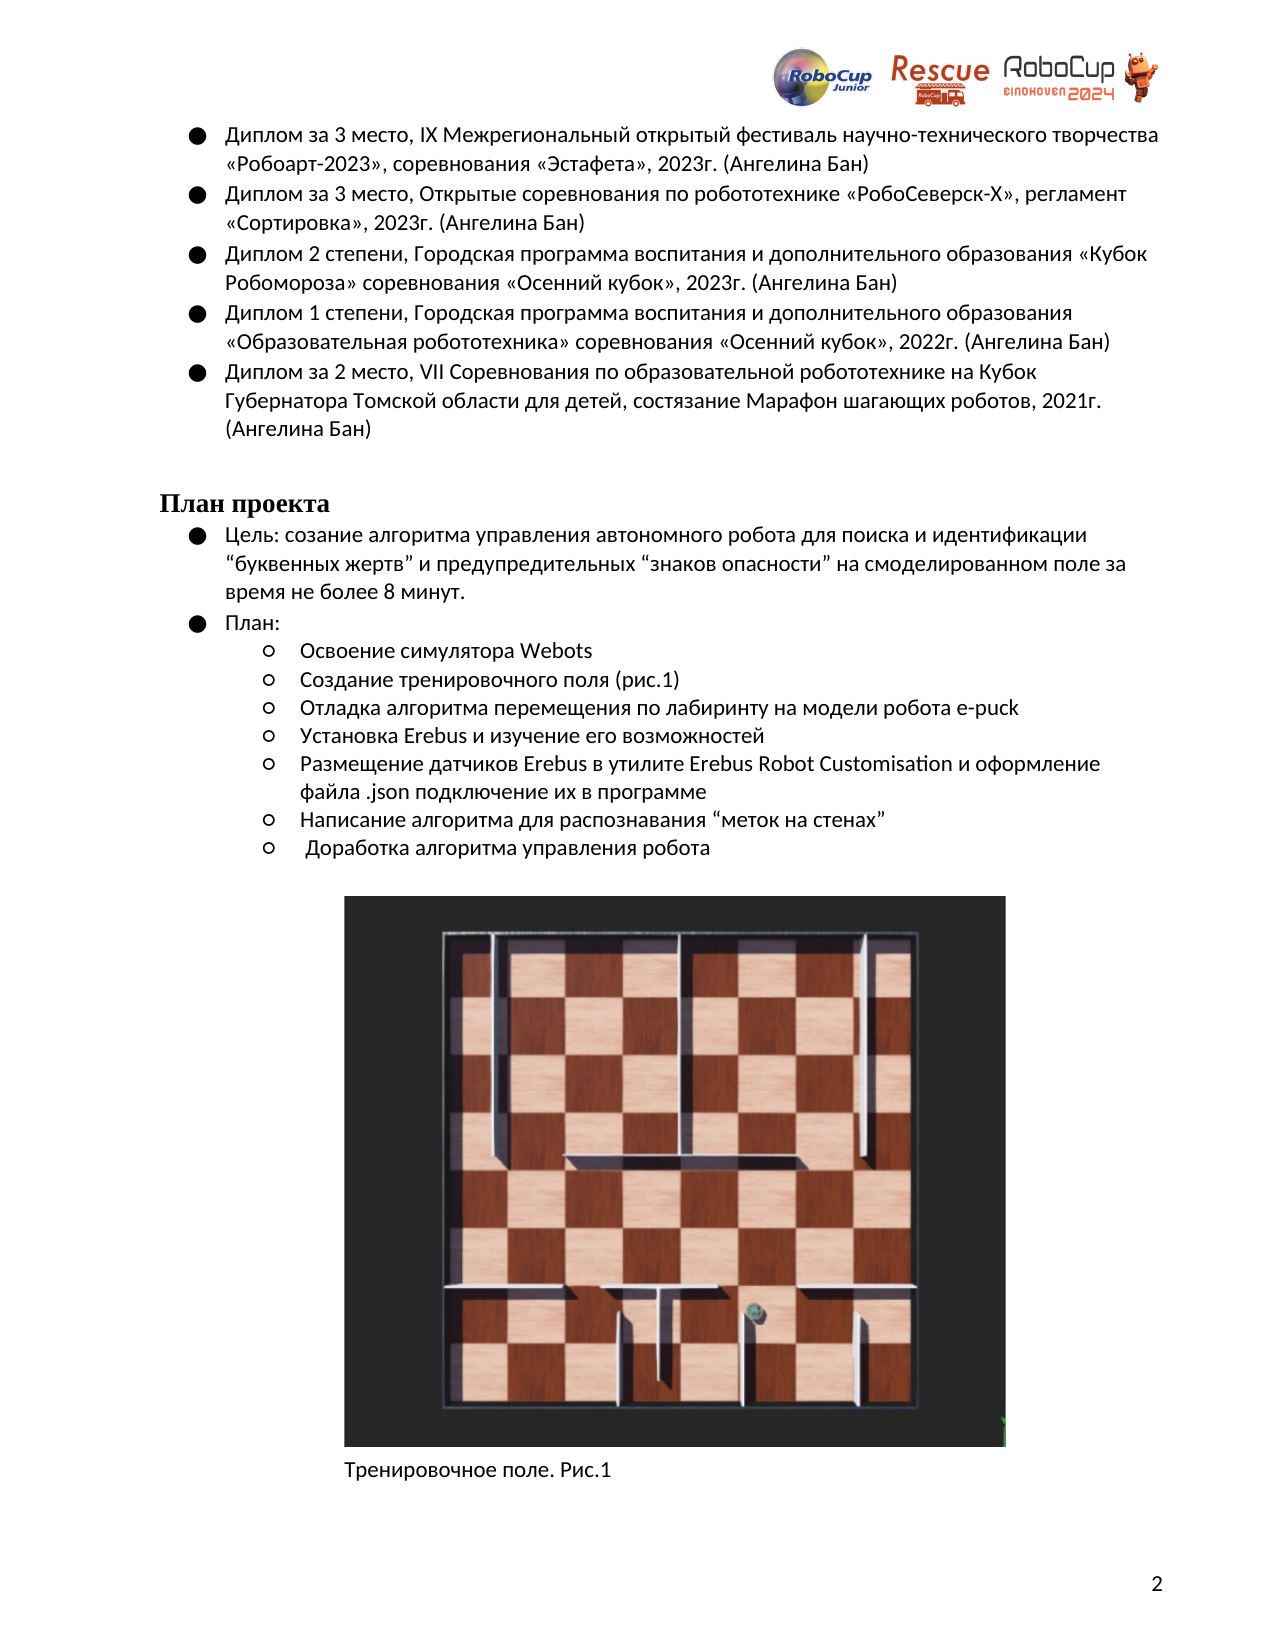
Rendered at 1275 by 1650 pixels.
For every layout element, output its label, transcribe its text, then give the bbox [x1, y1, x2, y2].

list Освоение симулятора Webots [262, 637, 1162, 665]
list Цель: созание алгоритма управления автономного робота для поиска и идентификации “буквенных жертв” и предупредительных “знаков опасности” на смоделированном поле за время не более 8 минут. [187, 518, 1162, 605]
list Доработка алгоритма управления робота [262, 833, 1162, 861]
list Создание тренировочного поля (рис.1) [262, 665, 1162, 693]
list План: [187, 605, 1162, 637]
list Диплом за 3 место, Открытые соревнования по робототехнике «РобоСеверск-Х», регламент «Сортировка», 2023г. (Ангелина Бан) [187, 177, 1162, 236]
list План проекта [122, 487, 1162, 518]
list Написание алгоритма для распознавания “меток на стенах” [262, 805, 1162, 833]
list Отладка алгоритма перемещения по лабиринту на модели робота e-puck [262, 693, 1162, 721]
list Диплом за 2 место, VII Соревнования по образовательной робототехнике на Кубок Губернатора Томской области для детей, состязание Марафон шагающих роботов, 2021г. (Ангелина Бан) [187, 355, 1162, 442]
picture [344, 896, 1006, 1447]
list Диплом 2 степени, Городская программа воспитания и дополнительного образования «Кубок Робомороза» соревнования «Осенний кубок», 2023г. (Ангелина Бан) [187, 236, 1162, 296]
list Диплом за 3 место, IX Межрегиональный открытый фестиваль научно-технического творчества «Робоарт-2023», соревнования «Эстафета», 2023г. (Ангелина Бан) [187, 118, 1162, 177]
list Установка Erebus и изучение его возможностей [262, 721, 1162, 749]
picture [769, 45, 1163, 110]
list Размещение датчиков Erebus в утилите Erebus Robot Customisation и оформление файла .json подключение их в программе [262, 749, 1162, 805]
list Диплом 1 степени, Городская программа воспитания и дополнительного образования «Образовательная робототехника» соревнования «Осенний кубок», 2022г. (Ангелина Бан) [187, 296, 1162, 355]
